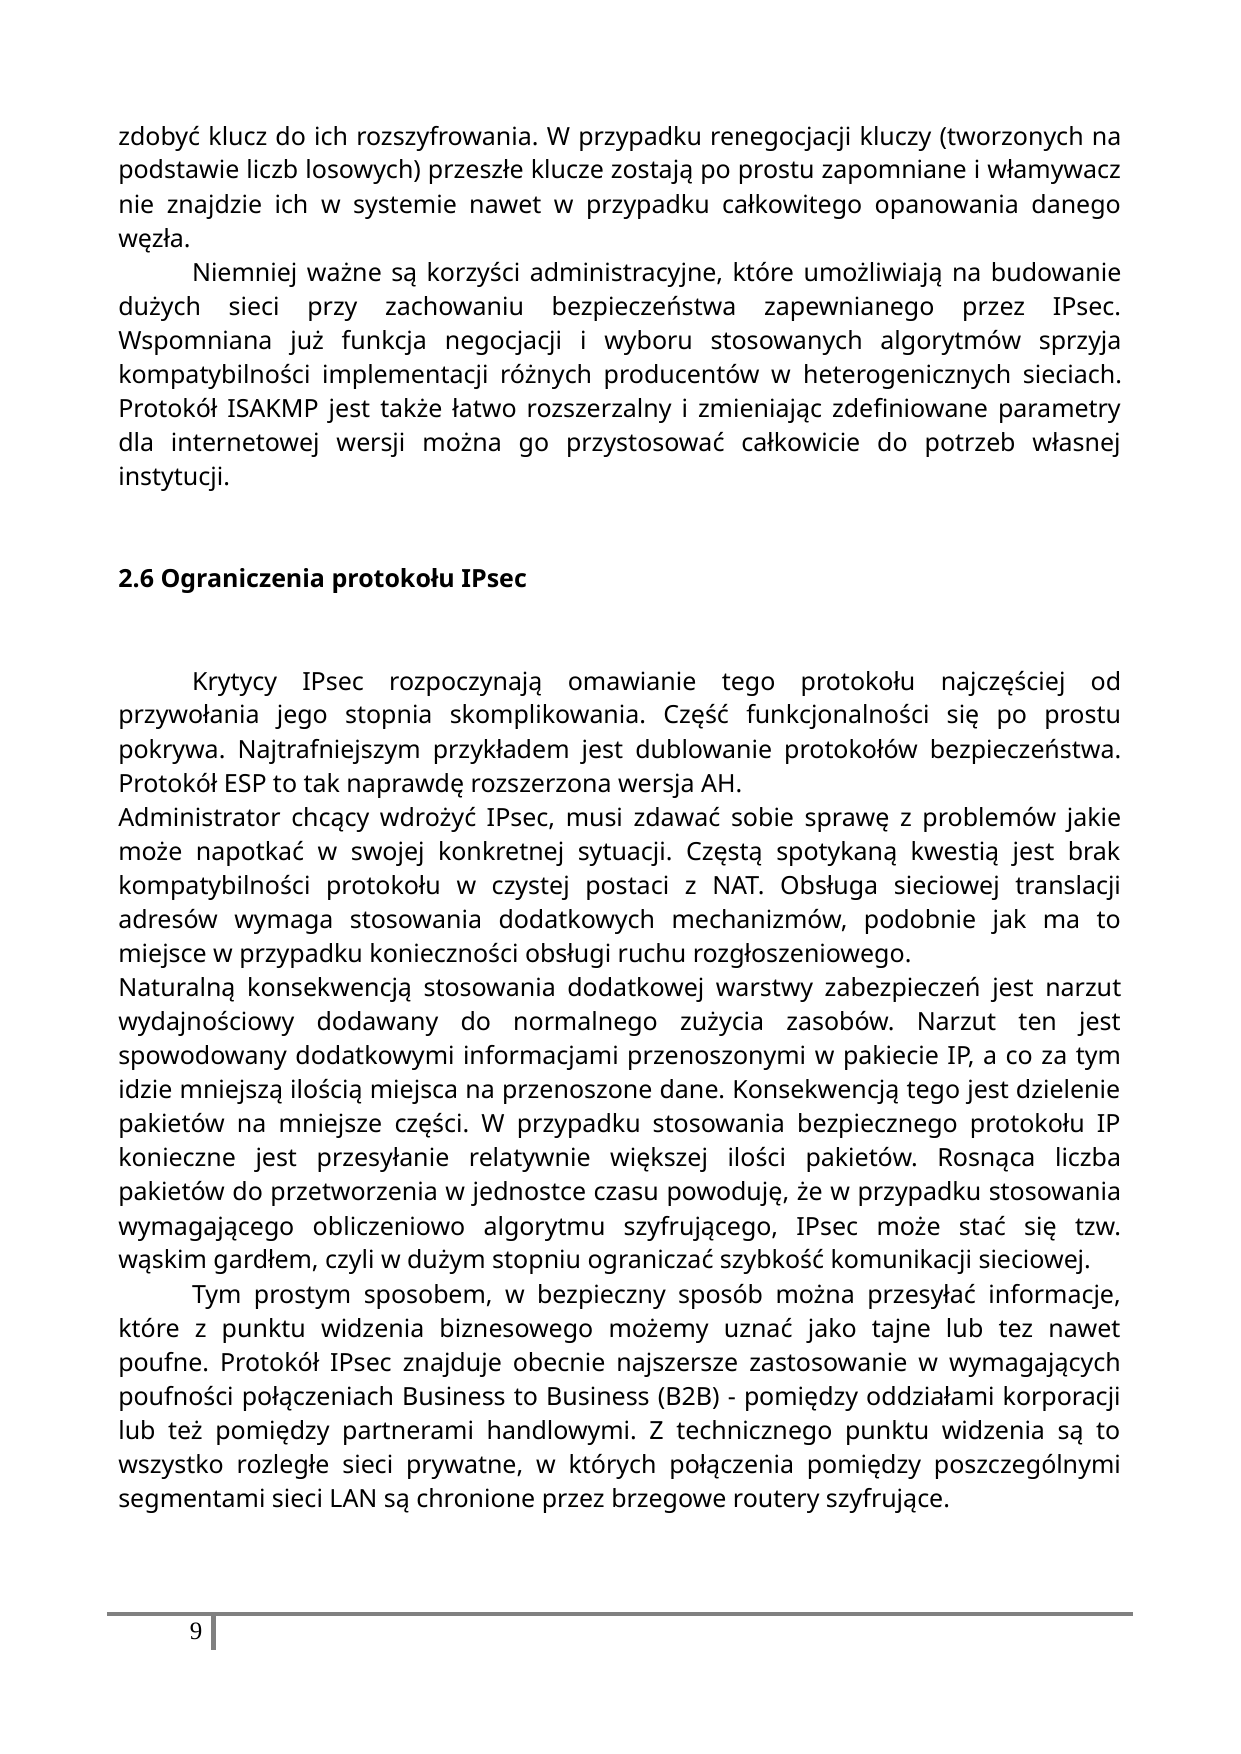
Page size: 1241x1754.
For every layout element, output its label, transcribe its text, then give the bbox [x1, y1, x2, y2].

text Administrator chcący wdrożyć IPsec, musi zdawać sobie sprawę z problemów jakie może napotkać w swojej konkretnej sytuacji. Częstą spotykaną kwestią jest brak kompatybilności protokołu w czystej postaci z NAT. Obsługa sieciowej translacji adresów wymaga stosowania dodatkowych mechanizmów, podobnie jak ma to miejsce w przypadku konieczności obsługi ruchu rozgłoszeniowego. [118, 799, 1122, 970]
text zdobyć klucz do ich rozszyfrowania. W przypadku renegocjacji kluczy (tworzonych na podstawie liczb losowych) przeszłe klucze zostają po prostu zapomniane i włamywacz nie znajdzie ich w systemie nawet w przypadku całkowitego opanowania danego węzła. [118, 118, 1122, 254]
text Naturalną konsekwencją stosowania dodatkowej warstwy zabezpieczeń jest narzut wydajnościowy dodawany do normalnego zużycia zasobów. Narzut ten jest spowodowany dodatkowymi informacjami przenoszonymi w pakiecie IP, a co za tym idzie mniejszą ilością miejsca na przenoszone dane. Konsekwencją tego jest dzielenie pakietów na mniejsze części. W przypadku stosowania bezpiecznego protokołu IP konieczne jest przesyłanie relatywnie większej ilości pakietów. Rosnąca liczba pakietów do przetworzenia w jednostce czasu powoduję, że w przypadku stosowania wymagającego obliczeniowo algorytmu szyfrującego, IPsec może stać się tzw. wąskim gardłem, czyli w dużym stopniu ograniczać szybkość komunikacji sieciowej. [118, 970, 1122, 1276]
text 2.6 Ograniczenia protokołu IPsec [118, 561, 1122, 595]
text Tym prostym sposobem, w bezpieczny sposób można przesyłać informacje, które z punktu widzenia biznesowego możemy uznać jako tajne lub tez nawet poufne. Protokół IPsec znajduje obecnie najszersze zastosowanie w wymagających poufności połączeniach Business to Business (B2B) - pomiędzy oddziałami korporacji lub też pomiędzy partnerami handlowymi. Z technicznego punktu widzenia są to wszystko rozległe sieci prywatne, w których połączenia pomiędzy poszczególnymi segmentami sieci LAN są chronione przez brzegowe routery szyfrujące. [118, 1276, 1122, 1515]
text Niemniej ważne są korzyści administracyjne, które umożliwiają na budowanie dużych sieci przy zachowaniu bezpieczeństwa zapewnianego przez IPsec. Wspomniana już funkcja negocjacji i wyboru stosowanych algorytmów sprzyja kompatybilności implementacji różnych producentów w heterogenicznych sieciach. Protokół ISAKMP jest także łatwo rozszerzalny i zmieniając zdefiniowane parametry dla internetowej wersji można go przystosować całkowicie do potrzeb własnej instytucji. [118, 254, 1122, 493]
text Krytycy IPsec rozpoczynają omawianie tego protokołu najczęściej od przywołania jego stopnia skomplikowania. Część funkcjonalności się po prostu pokrywa. Najtrafniejszym przykładem jest dublowanie protokołów bezpieczeństwa. Protokół ESP to tak naprawdę rozszerzona wersja AH. [118, 663, 1122, 799]
